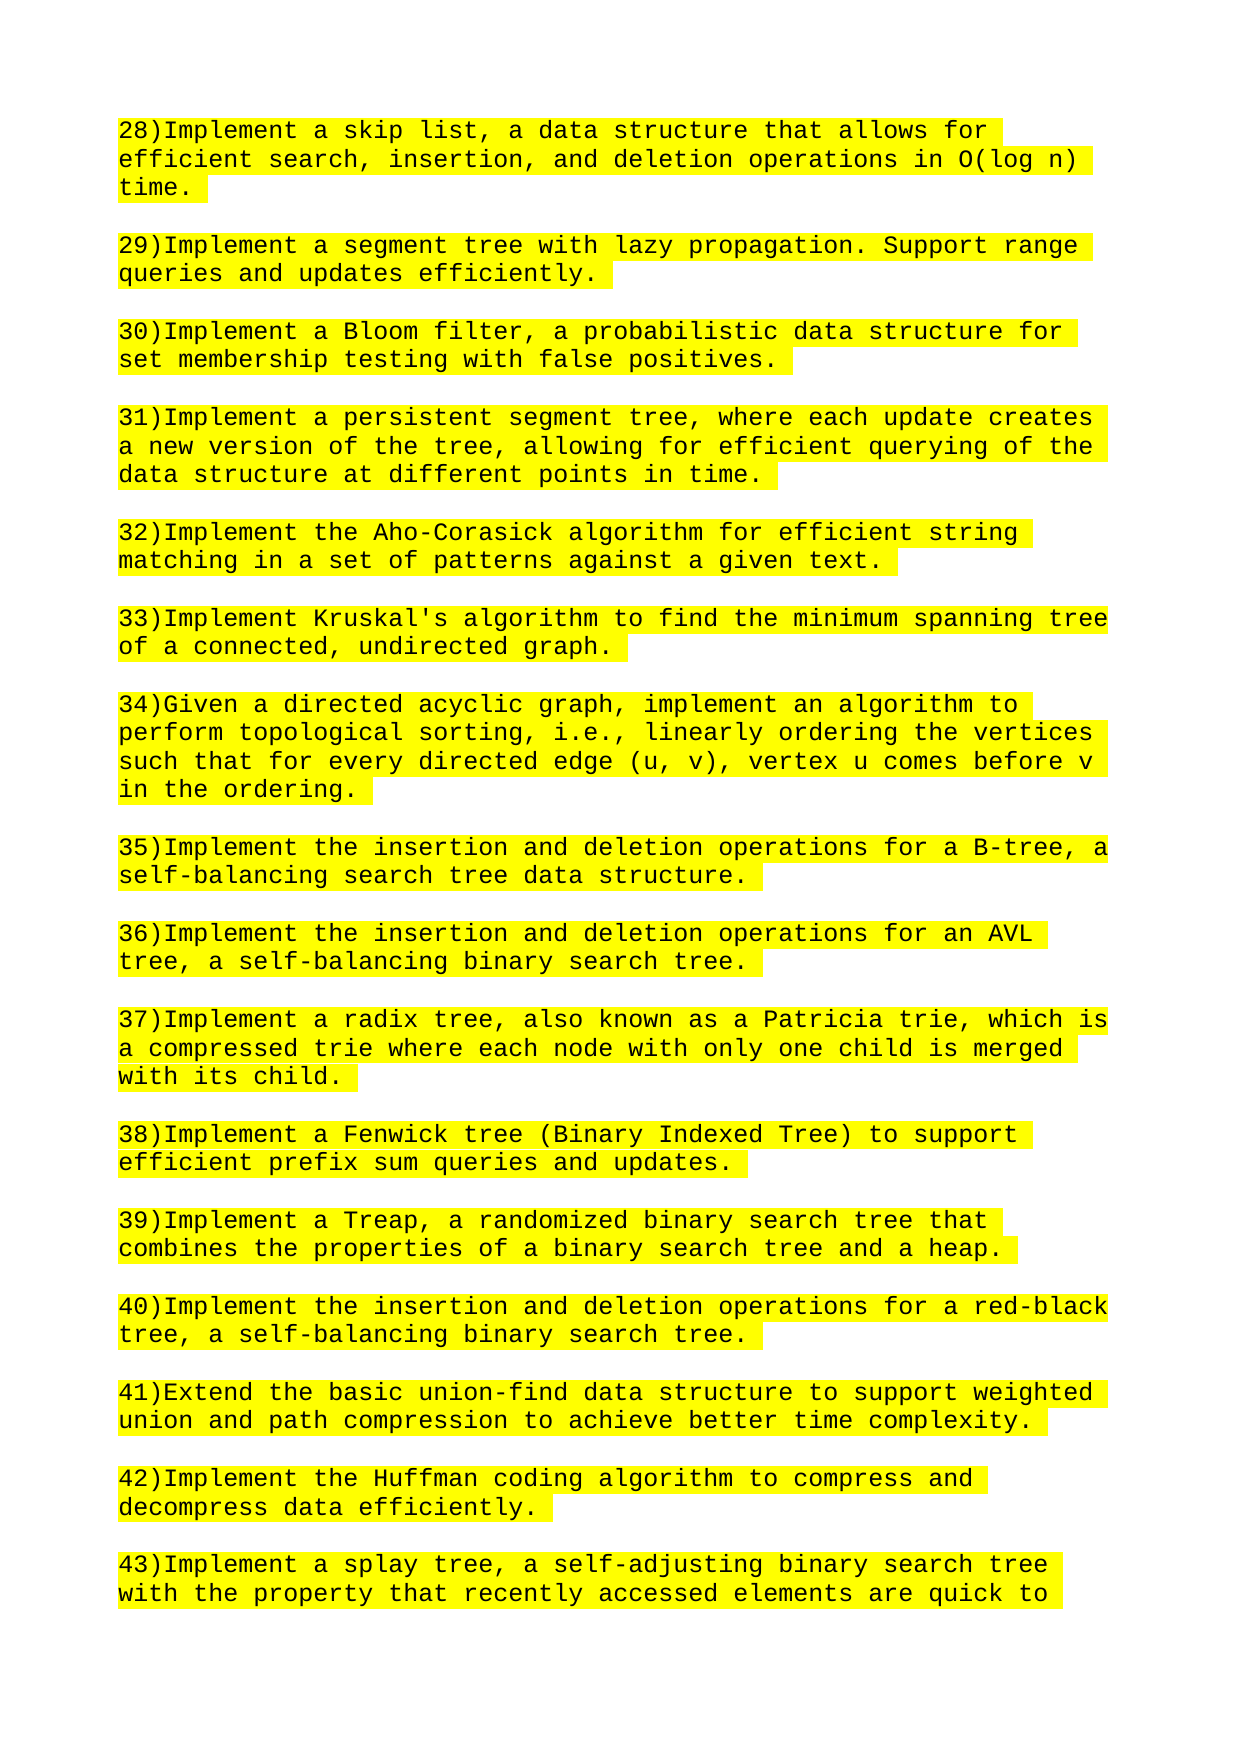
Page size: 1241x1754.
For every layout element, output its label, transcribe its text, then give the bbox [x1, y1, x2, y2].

text 38)Implement a Fenwick tree (Binary Indexed Tree) to support efficient prefix sum queries and updates. [118, 1121, 1122, 1178]
text 37)Implement a radix tree, also known as a Patricia trie, which is a compressed trie where each node with only one child is merged with its child. [118, 1007, 1122, 1092]
text 42)Implement the Huffman coding algorithm to compress and decompress data efficiently. [118, 1466, 1122, 1522]
text 33)Implement Kruskal's algorithm to find the minimum spanning tree of a connected, undirected graph. [118, 606, 1122, 662]
text 41)Extend the basic union-find data structure to support weighted union and path compression to achieve better time complexity. [118, 1380, 1122, 1436]
text 39)Implement a Treap, a randomized binary search tree that combines the properties of a binary search tree and a heap. [118, 1207, 1122, 1264]
text 34)Given a directed acyclic graph, implement an algorithm to perform topological sorting, i.e., linearly ordering the vertices such that for every directed edge (u, v), vertex u comes before v in the ordering. [118, 692, 1122, 805]
text 36)Implement the insertion and deletion operations for an AVL tree, a self-balancing binary search tree. [118, 921, 1122, 977]
text 32)Implement the Aho-Corasick algorithm for efficient string matching in a set of patterns against a given text. [118, 519, 1122, 576]
text 30)Implement a Bloom filter, a probabilistic data structure for set membership testing with false positives. [118, 319, 1122, 375]
text 43)Implement a splay tree, a self-adjusting binary search tree with the property that recently accessed elements are quick to [118, 1552, 1122, 1609]
text 29)Implement a segment tree with lazy propagation. Support range queries and updates efficiently. [118, 233, 1122, 289]
text 28)Implement a skip list, a data structure that allows for efficient search, insertion, and deletion operations in O(log n) time. [118, 118, 1122, 203]
text 31)Implement a persistent segment tree, where each update creates a new version of the tree, allowing for efficient querying of the data structure at different points in time. [118, 405, 1122, 490]
text 35)Implement the insertion and deletion operations for a B-tree, a self-balancing search tree data structure. [118, 834, 1122, 891]
text 40)Implement the insertion and deletion operations for a red-black tree, a self-balancing binary search tree. [118, 1293, 1122, 1350]
